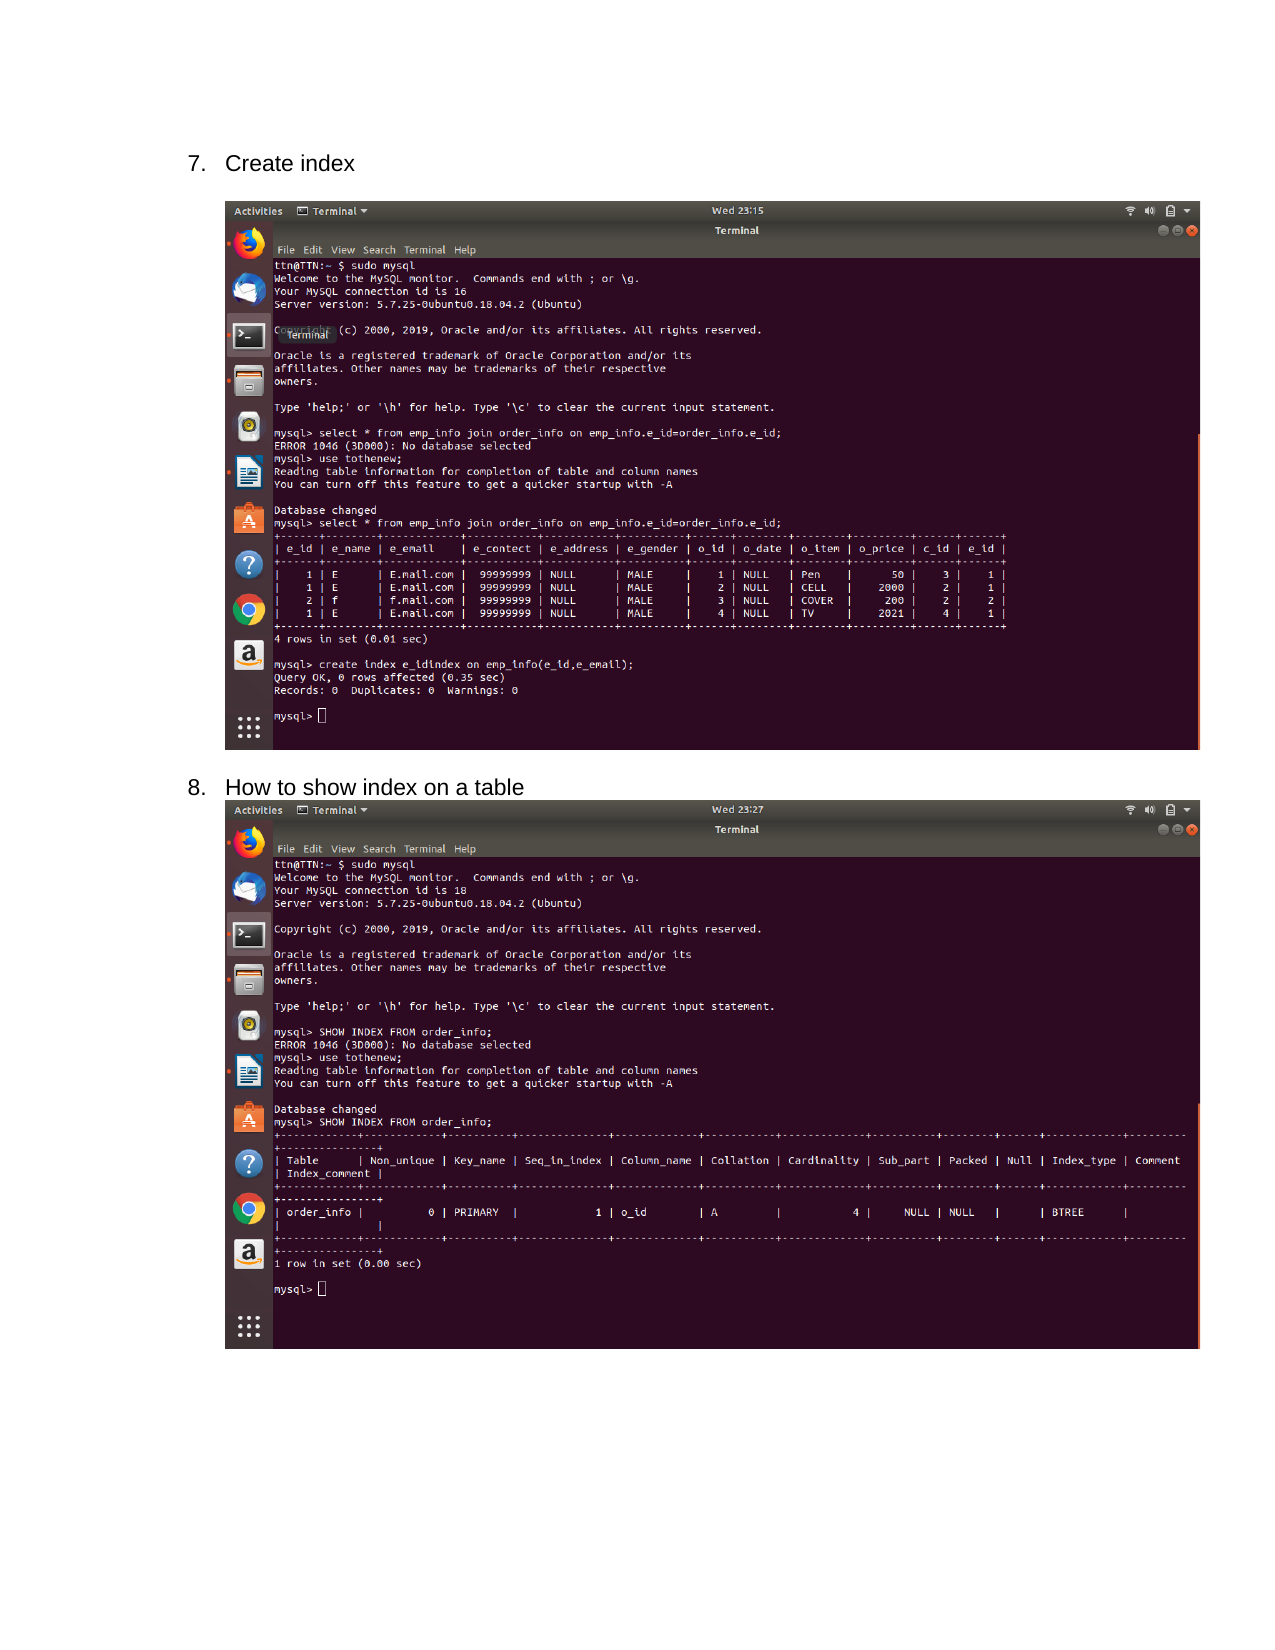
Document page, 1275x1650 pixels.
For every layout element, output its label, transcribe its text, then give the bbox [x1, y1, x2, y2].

picture [225, 800, 1200, 1349]
list Create index [187, 150, 1125, 176]
list How to show index on a table [187, 774, 1125, 1348]
picture [225, 201, 1200, 750]
